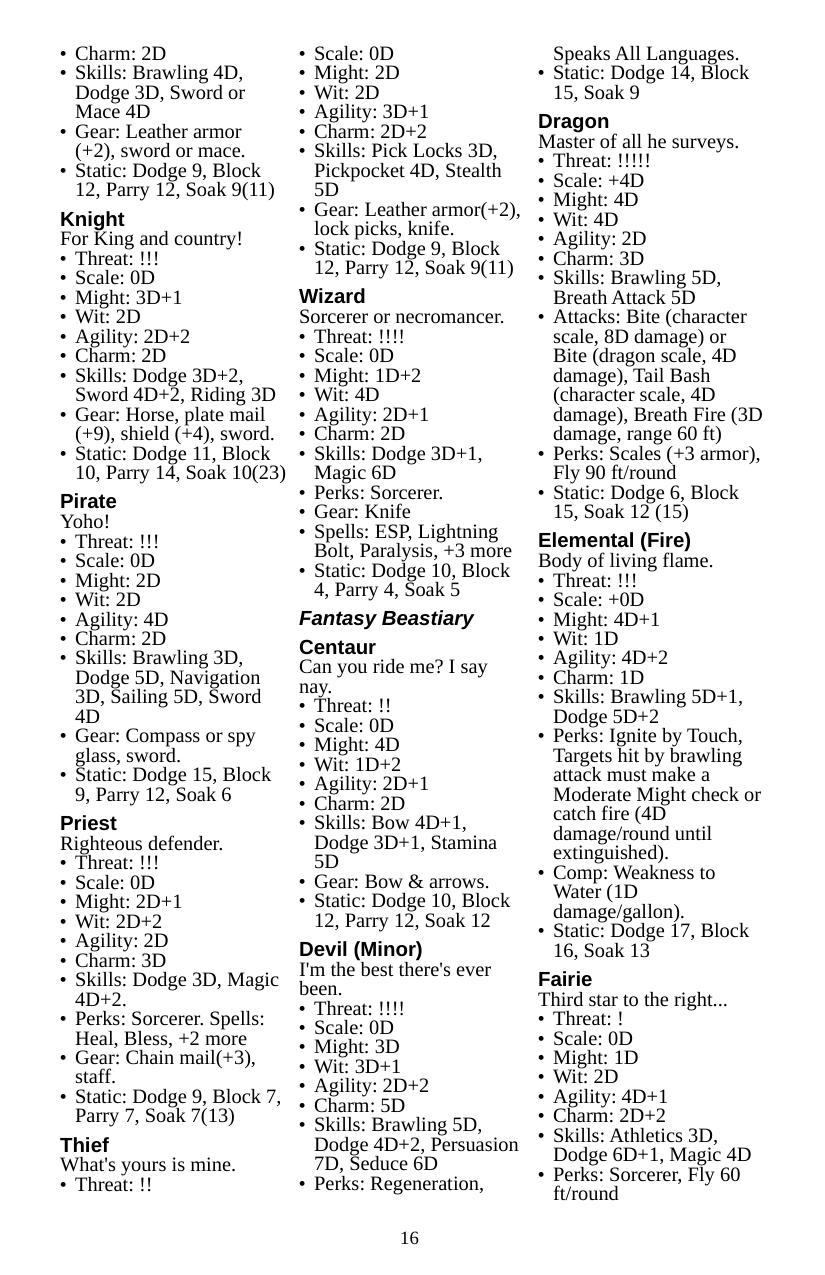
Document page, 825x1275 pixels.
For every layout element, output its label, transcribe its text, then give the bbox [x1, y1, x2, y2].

list Scale: 0D [60, 552, 287, 571]
list Threat: !!! [60, 250, 287, 269]
list Skills: Brawling 5D, Breath Attack 5D [538, 269, 765, 308]
list Agility: 2D [538, 230, 765, 250]
list Might: 2D+1 [60, 893, 287, 913]
list Threat: !!!! [299, 328, 526, 347]
subtitle Knight [60, 207, 287, 230]
list Charm: 2D [299, 795, 526, 814]
list Wit: 2D [60, 308, 287, 328]
text Righteous defender. [60, 835, 287, 854]
list Might: 2D [299, 64, 526, 84]
list Agility: 2D+1 [299, 775, 526, 795]
list Skills: Dodge 3D, Magic 4D+2. [60, 971, 287, 1010]
list Threat: !! [60, 1176, 287, 1195]
list Might: 3D+1 [60, 289, 287, 308]
list Charm: 3D [538, 250, 765, 269]
text Third star to the right... [538, 991, 765, 1010]
list Scale: 0D [299, 347, 526, 367]
subtitle Pirate [60, 489, 287, 513]
list Speaks All Languages. [538, 45, 765, 64]
list Charm: 2D [60, 347, 287, 367]
list Scale: 0D [299, 1019, 526, 1038]
text Master of all he surveys. [538, 133, 765, 152]
list Comp: Weakness to Water (1D damage/gallon). [538, 864, 765, 922]
list Scale: +0D [538, 591, 765, 610]
subtitle Devil (Minor) [299, 937, 526, 961]
list Perks: Ignite by Touch, Targets hit by brawling attack must make a Moderate Might check or catch fire (4D damage/round until extinguished). [538, 727, 765, 864]
list Static: Dodge 9, Block 12, Parry 12, Soak 9(11) [60, 162, 287, 201]
subtitle Thief [60, 1133, 287, 1156]
list Wit: 3D+1 [299, 1058, 526, 1077]
list Static: Dodge 15, Block 9, Parry 12, Soak 6 [60, 766, 287, 805]
list Skills: Bow 4D+1, Dodge 3D+1, Stamina 5D [299, 814, 526, 873]
list Static: Dodge 6, Block 15, Soak 12 (15) [538, 483, 765, 522]
list Wit: 4D [299, 386, 526, 406]
list Skills: Athletics 3D, Dodge 6D+1, Magic 4D [538, 1127, 765, 1166]
list Skills: Pick Locks 3D, Pickpocket 4D, Stealth 5D [299, 142, 526, 201]
list Scale: +4D [538, 172, 765, 191]
list Perks: Sorcerer. [299, 483, 526, 503]
list Perks: Scales (+3 armor), Fly 90 ft/round [538, 444, 765, 483]
list Static: Dodge 10, Block 12, Parry 12, Soak 12 [299, 892, 526, 931]
list Threat: !!!! [299, 999, 526, 1019]
list Attacks: Bite (character scale, 8D damage) or Bite (dragon scale, 4D damage), Tail Bash (character scale, 4D damage), Breath Fire (3D damage, range 60 ft) [538, 308, 765, 444]
subtitle Centaur [299, 635, 526, 658]
list Static: Dodge 17, Block 16, Soak 13 [538, 922, 765, 961]
list Threat: !!! [60, 532, 287, 552]
list Skills: Brawling 5D+1, Dodge 5D+2 [538, 688, 765, 727]
list Spells: ESP, Lightning Bolt, Paralysis, +3 more [299, 522, 526, 561]
list Charm: 2D+2 [538, 1107, 765, 1127]
list Threat: !!! [60, 854, 287, 874]
list Agility: 2D+2 [60, 328, 287, 347]
text Yoho! [60, 513, 287, 532]
list Agility: 4D [60, 610, 287, 630]
list Perks: Sorcerer. Spells: Heal, Bless, +2 more [60, 1010, 287, 1049]
list Wit: 2D [299, 84, 526, 103]
list Gear: Chain mail(+3), staff. [60, 1049, 287, 1088]
list Scale: 0D [299, 717, 526, 736]
list Wit: 2D+2 [60, 913, 287, 932]
list Static: Dodge 9, Block 7, Parry 7, Soak 7(13) [60, 1088, 287, 1127]
text What's yours is mine. [60, 1156, 287, 1176]
subtitle Fantasy Beastiary [299, 609, 526, 629]
list Agility: 2D+1 [299, 406, 526, 425]
subtitle Priest [60, 811, 287, 835]
list Perks: Sorcerer, Fly 60 ft/round [538, 1166, 765, 1205]
list Scale: 0D [60, 269, 287, 289]
list Wit: 4D [538, 211, 765, 230]
list Static: Dodge 14, Block 15, Soak 9 [538, 64, 765, 103]
list Wit: 1D+2 [299, 756, 526, 775]
list Might: 4D [299, 736, 526, 756]
text For King and country! [60, 230, 287, 250]
list Charm: 2D [60, 45, 287, 64]
list Charm: 1D [538, 669, 765, 688]
list Charm: 3D [60, 952, 287, 971]
list Gear: Horse, plate mail (+9), shield (+4), sword. [60, 406, 287, 444]
text Sorcerer or necromancer. [299, 308, 526, 328]
list Might: 3D [299, 1038, 526, 1058]
subtitle Fairie [538, 967, 765, 991]
list Agility: 4D+1 [538, 1088, 765, 1107]
list Static: Dodge 9, Block 12, Parry 12, Soak 9(11) [299, 240, 526, 279]
text Can you ride me? I say nay. [299, 658, 526, 697]
list Threat: ! [538, 1010, 765, 1029]
list Might: 1D+2 [299, 367, 526, 386]
list Skills: Brawling 4D, Dodge 3D, Sword or Mace 4D [60, 64, 287, 123]
list Might: 2D [60, 571, 287, 591]
list Threat: !! [299, 697, 526, 717]
list Might: 1D [538, 1049, 765, 1068]
list Skills: Dodge 3D+1, Magic 6D [299, 444, 526, 483]
list Scale: 0D [299, 45, 526, 64]
list Threat: !!! [538, 571, 765, 591]
list Might: 4D+1 [538, 610, 765, 630]
list Wit: 2D [538, 1068, 765, 1088]
list Scale: 0D [538, 1029, 765, 1049]
list Wit: 2D [60, 591, 287, 610]
list Skills: Brawling 5D, Dodge 4D+2, Persuasion 7D, Seduce 6D [299, 1116, 526, 1175]
list Skills: Brawling 3D, Dodge 5D, Navigation 3D, Sailing 5D, Sword 4D [60, 649, 287, 727]
list Agility: 4D+2 [538, 649, 765, 669]
list Might: 4D [538, 191, 765, 211]
list Agility: 2D [60, 932, 287, 952]
subtitle Dragon [538, 109, 765, 133]
list Gear: Bow & arrows. [299, 873, 526, 892]
subtitle Wizard [299, 285, 526, 308]
list Gear: Compass or spy glass, sword. [60, 727, 287, 766]
list Agility: 2D+2 [299, 1077, 526, 1097]
list Static: Dodge 10, Block 4, Parry 4, Soak 5 [299, 561, 526, 600]
list Skills: Dodge 3D+2, Sword 4D+2, Riding 3D [60, 367, 287, 406]
list Gear: Leather armor(+2), lock picks, knife. [299, 201, 526, 240]
list Static: Dodge 11, Block 10, Parry 14, Soak 10(23) [60, 444, 287, 483]
list Charm: 2D [299, 425, 526, 444]
list Gear: Leather armor (+2), sword or mace. [60, 123, 287, 162]
list Scale: 0D [60, 874, 287, 893]
list Charm: 5D [299, 1097, 526, 1116]
text Body of living flame. [538, 552, 765, 571]
list Charm: 2D+2 [299, 123, 526, 142]
subtitle Elemental (Fire) [538, 528, 765, 552]
list Threat: !!!!! [538, 152, 765, 172]
list Agility: 3D+1 [299, 103, 526, 123]
list Perks: Regeneration, [299, 1175, 526, 1194]
list Wit: 1D [538, 630, 765, 649]
list Charm: 2D [60, 630, 287, 649]
list Gear: Knife [299, 503, 526, 522]
text I'm the best there's ever been. [299, 961, 526, 999]
